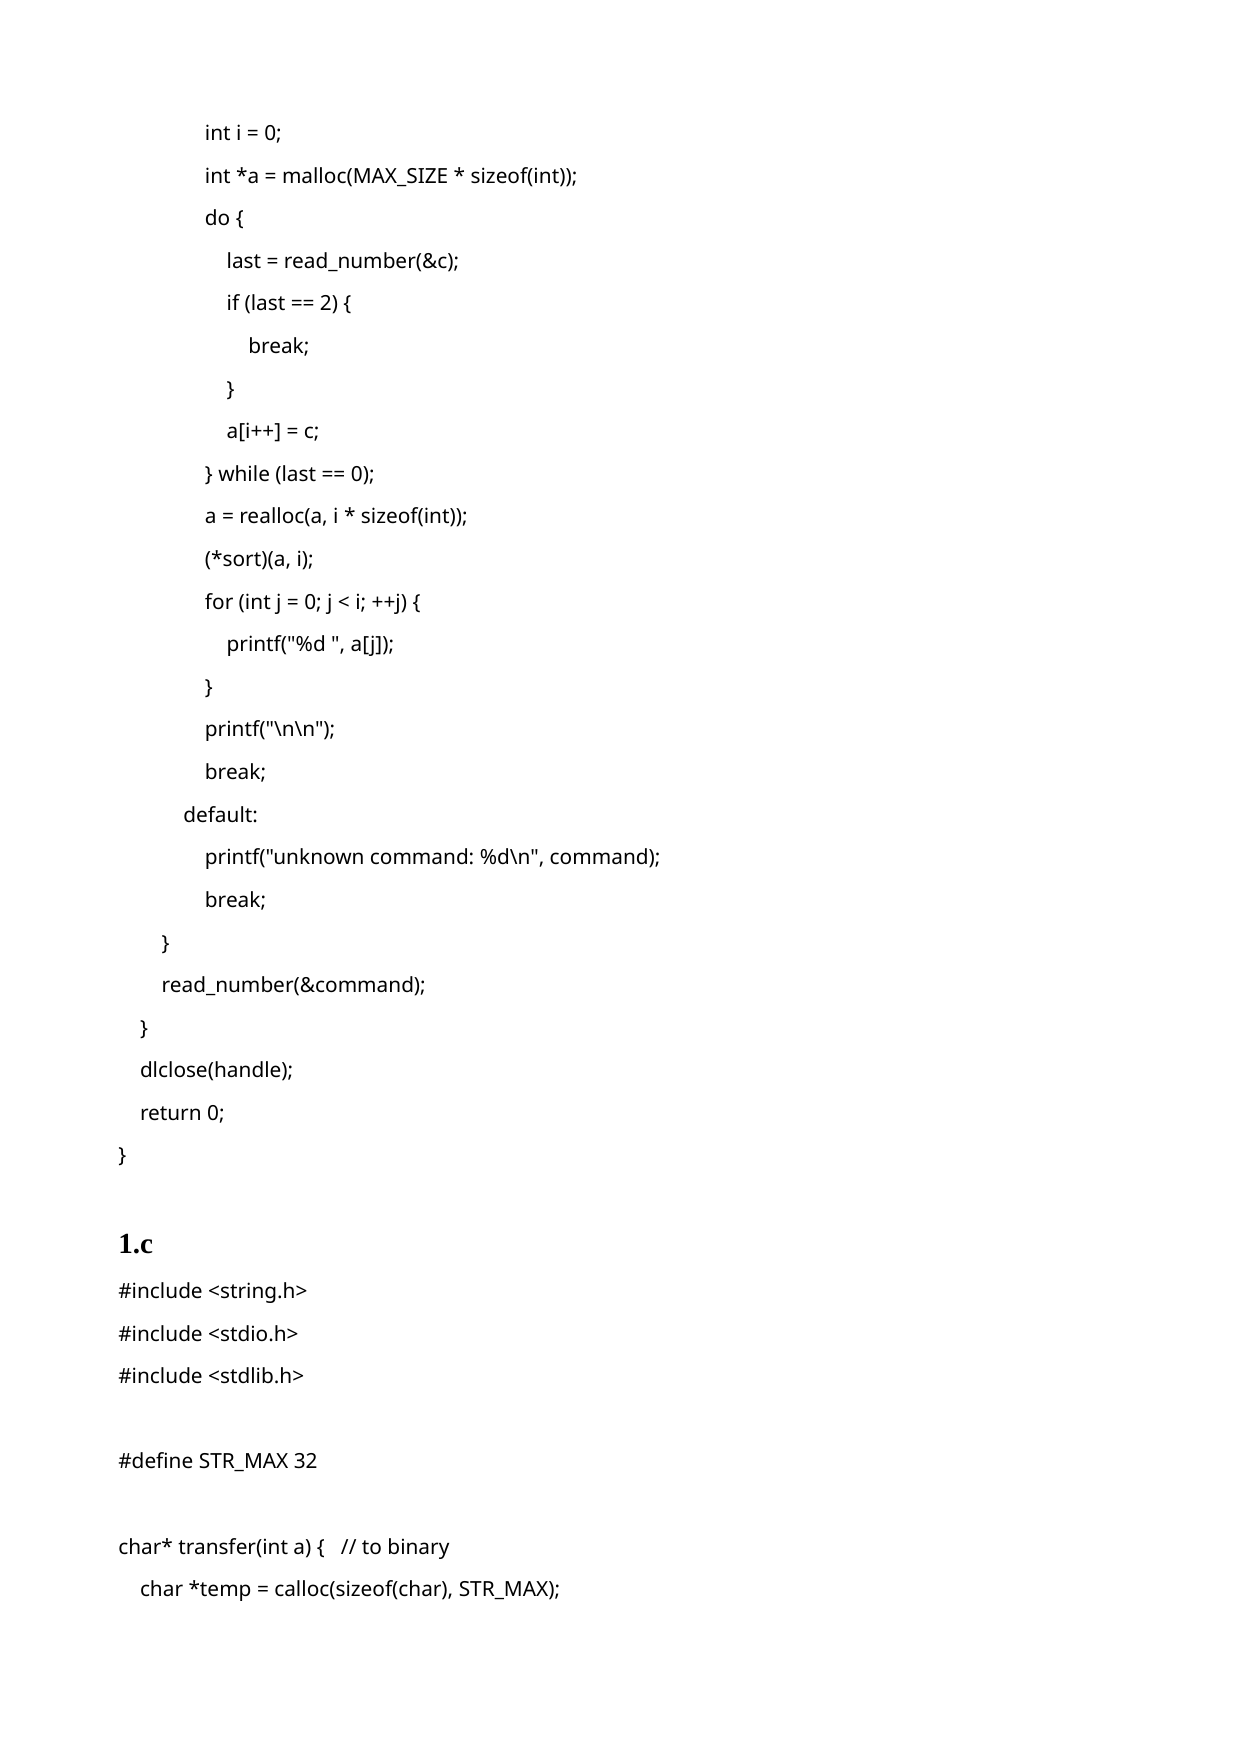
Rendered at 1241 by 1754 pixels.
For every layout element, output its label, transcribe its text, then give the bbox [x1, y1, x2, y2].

text } [118, 1141, 1122, 1169]
text #define STR_MAX 32 [118, 1447, 1122, 1475]
text if (last == 2) { [118, 288, 1122, 317]
text printf("\n\n"); [118, 714, 1122, 743]
text default: [118, 800, 1122, 828]
text read_number(&command); [118, 970, 1122, 999]
text do { [118, 203, 1122, 232]
text break; [118, 331, 1122, 359]
text #include <stdlib.h> [118, 1361, 1122, 1390]
text dlclose(handle); [118, 1055, 1122, 1084]
text a = realloc(a, i * sizeof(int)); [118, 502, 1122, 530]
text } [118, 928, 1122, 956]
text printf("unknown command: %d\n", command); [118, 842, 1122, 871]
text } [118, 672, 1122, 700]
text return 0; [118, 1098, 1122, 1126]
text } [118, 374, 1122, 402]
text a[i++] = c; [118, 416, 1122, 445]
text printf("%d ", a[j]); [118, 629, 1122, 658]
text #include <string.h> [118, 1276, 1122, 1304]
text 1.c [118, 1226, 1122, 1259]
text int *a = malloc(MAX_SIZE * sizeof(int)); [118, 161, 1122, 189]
text break; [118, 757, 1122, 786]
text char *temp = calloc(sizeof(char), STR_MAX); [118, 1574, 1122, 1603]
text for (int j = 0; j < i; ++j) { [118, 587, 1122, 615]
text break; [118, 885, 1122, 913]
text int i = 0; [118, 118, 1122, 147]
text last = read_number(&c); [118, 246, 1122, 274]
text char* transfer(int a) { // to binary [118, 1532, 1122, 1560]
text (*sort)(a, i); [118, 544, 1122, 573]
text } while (last == 0); [118, 459, 1122, 487]
text #include <stdio.h> [118, 1319, 1122, 1347]
text } [118, 1013, 1122, 1041]
